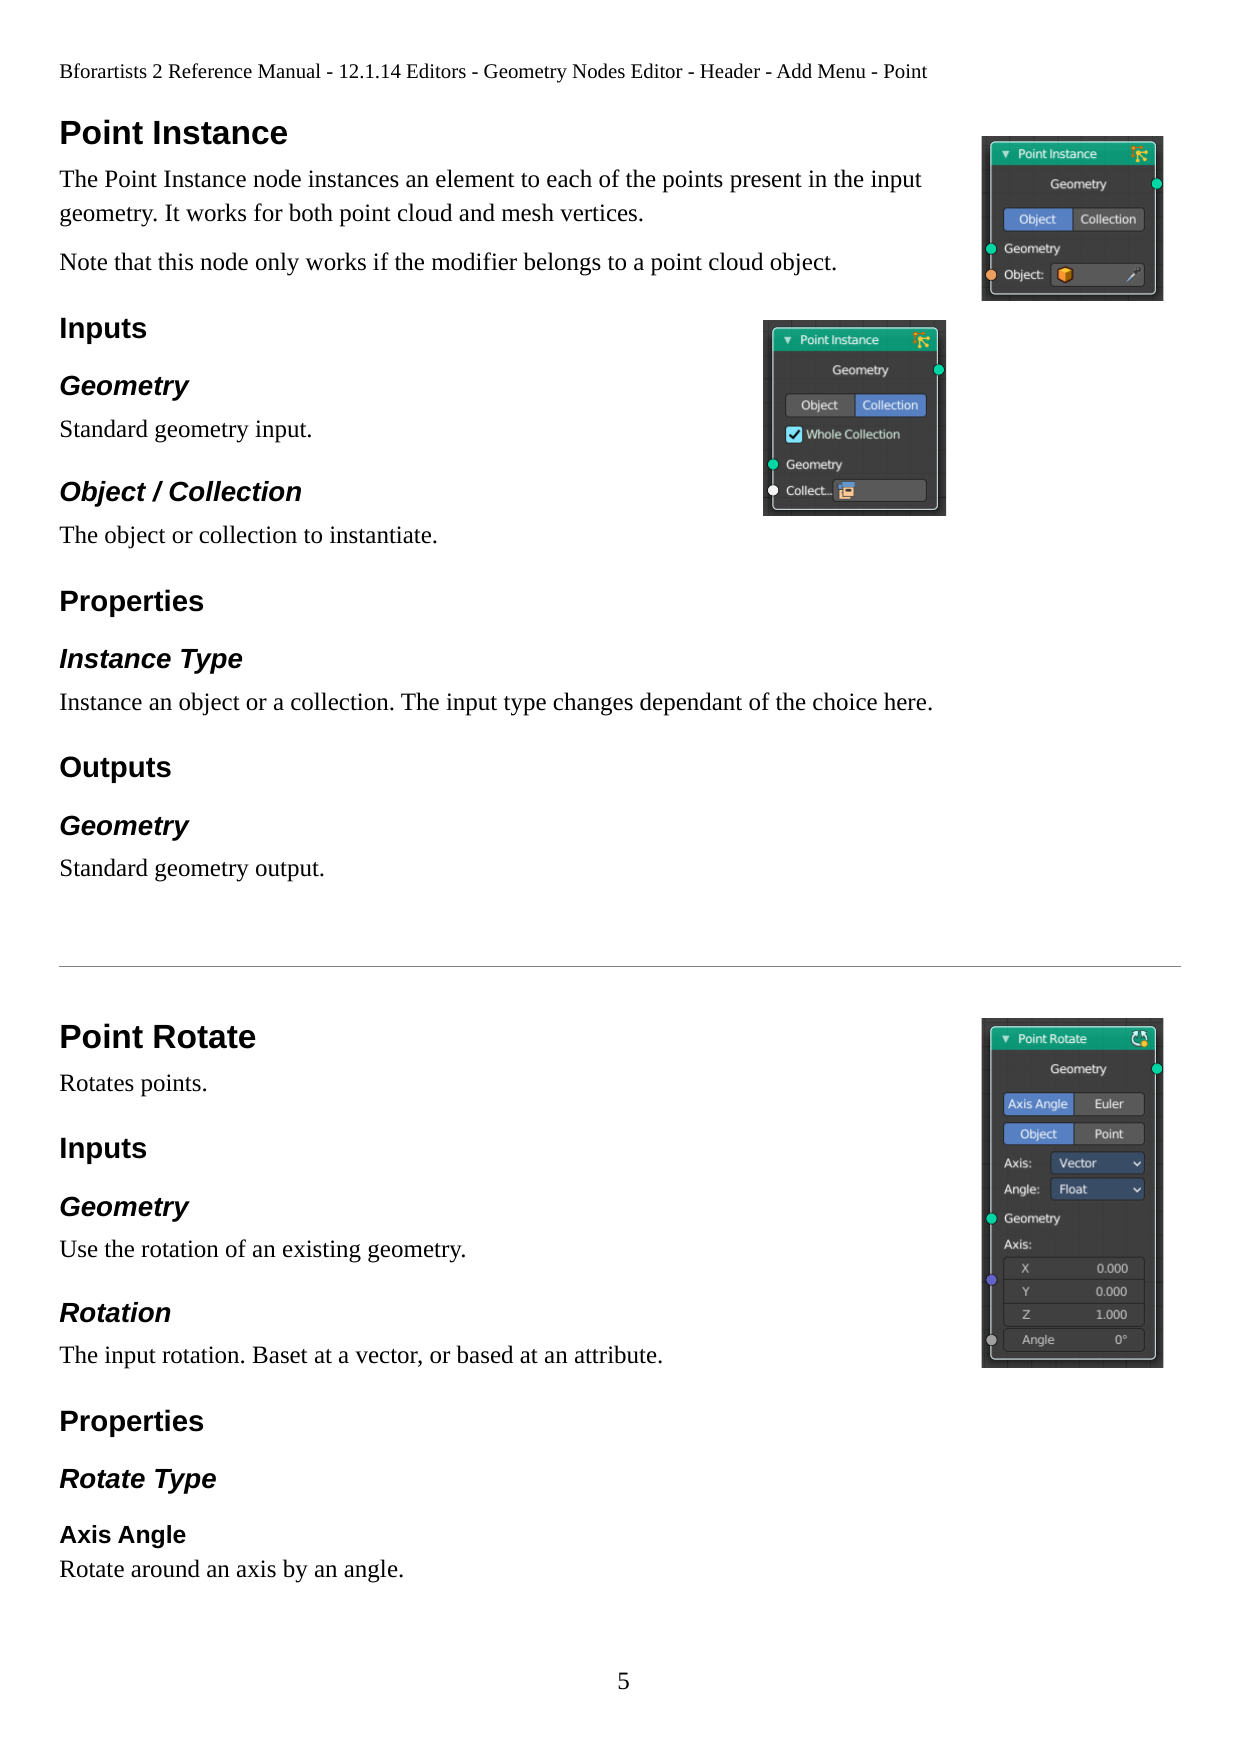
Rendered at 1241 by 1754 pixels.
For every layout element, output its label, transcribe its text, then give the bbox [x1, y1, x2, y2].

text Standard geometry output. [59, 853, 1181, 882]
subtitle Geometry [59, 809, 1181, 841]
subtitle Point Rotate [59, 1017, 1181, 1055]
subtitle [1164, 1131, 1181, 1165]
picture [981, 1018, 1164, 1368]
text Standard geometry input. [59, 414, 763, 443]
text Use the rotation of an existing geometry. [59, 1234, 981, 1263]
subtitle Rotation [59, 1296, 981, 1328]
subtitle Geometry [59, 370, 763, 402]
subtitle Properties [59, 1404, 1181, 1438]
text [1164, 1068, 1181, 1097]
subtitle Axis Angle [59, 1520, 1181, 1548]
text Rotates points. [59, 1068, 981, 1097]
subtitle [947, 370, 1181, 402]
text [947, 414, 1181, 443]
text Note that this node only works if the modifier belongs to a point cloud object. [59, 247, 981, 276]
subtitle Properties [59, 584, 1181, 617]
subtitle [947, 476, 1181, 507]
subtitle Rotate Type [59, 1463, 1181, 1495]
text Instance an object or a collection. The input type changes dependant of the choice here. [59, 687, 1181, 716]
text The object or collection to instantiate. [59, 520, 1181, 549]
subtitle Object / Collection [59, 476, 763, 507]
text The input rotation. Baset at a vector, or based at an attribute. [59, 1341, 1181, 1369]
subtitle Inputs [59, 311, 1181, 345]
subtitle Geometry [59, 1190, 981, 1222]
subtitle [1164, 1296, 1181, 1328]
text The Point Instance node instances an element to each of the points present in the input geometry. It works for both point cloud and mesh vertices. [59, 164, 981, 227]
subtitle [1164, 1190, 1181, 1222]
picture [981, 136, 1164, 301]
subtitle Outputs [59, 750, 1181, 784]
picture [763, 320, 947, 516]
subtitle Point Instance [59, 113, 1181, 151]
subtitle Instance Type [59, 642, 1181, 674]
text Rotate around an axis by an angle. [59, 1554, 1181, 1583]
subtitle Inputs [59, 1131, 981, 1165]
